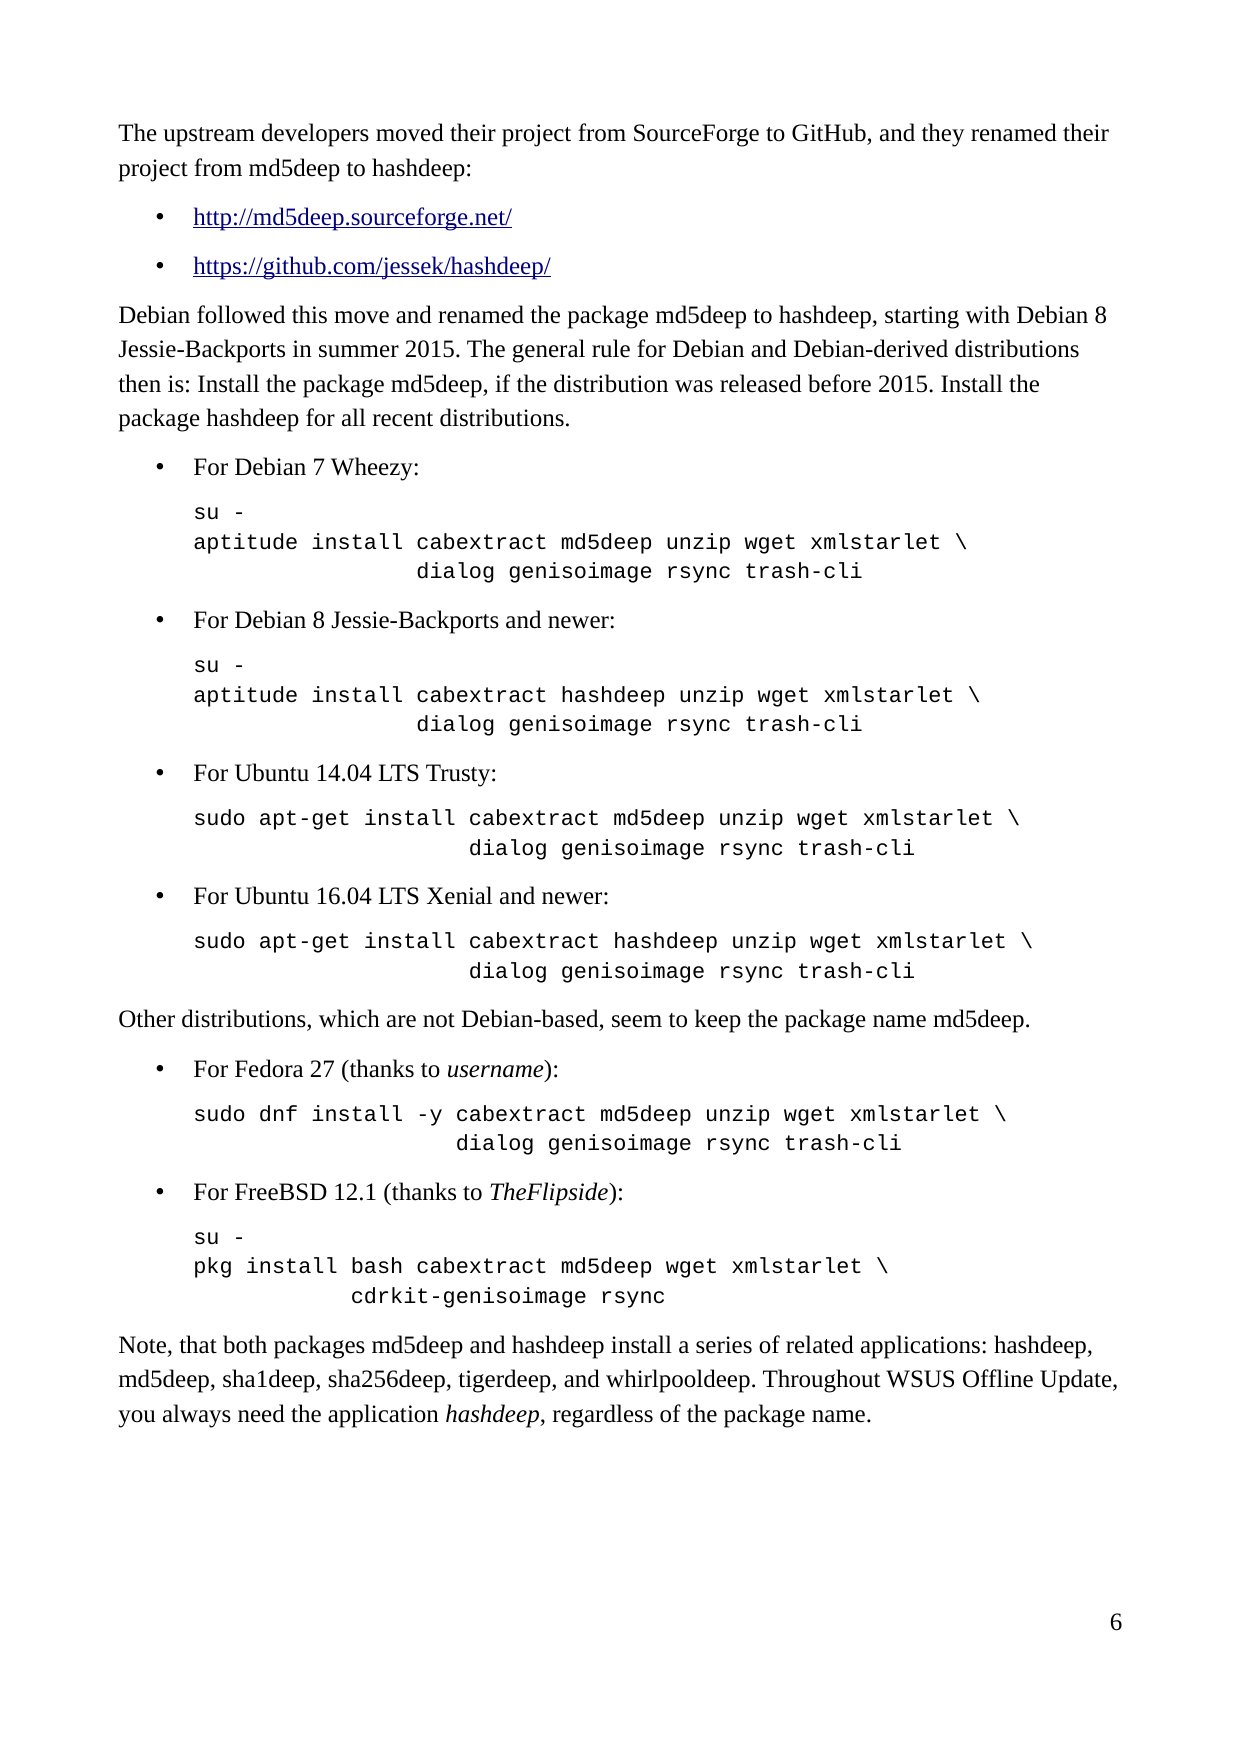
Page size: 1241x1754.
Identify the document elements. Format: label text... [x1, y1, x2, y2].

list http://md5deep.sourceforge.net/ [156, 202, 1122, 230]
list pkg install bash cabextract md5deep wget xmlstarlet \ [156, 1256, 1122, 1280]
list su - [156, 654, 1122, 679]
list sudo dnf install -y cabextract md5deep unzip wget xmlstarlet \ dialog genisoimage rsync trash-cli [156, 1103, 1122, 1157]
list su - [156, 1226, 1122, 1251]
list https://github.com/jessek/hashdeep/ [156, 251, 1122, 279]
list For Ubuntu 16.04 LTS Xenial and newer: [156, 881, 1122, 910]
list For Fedora 27 (thanks to username): [156, 1054, 1122, 1082]
text Debian followed this move and renamed the package md5deep to hashdeep, starting with Debian 8 Jessie-Backports in summer 2015. The general rule for Debian and Debian-derived distributions then is: Install the package md5deep, if the distribution was released before 2015. Install the package hashdeep for all recent distributions. [118, 300, 1122, 432]
list For Debian 7 Wheezy: [156, 452, 1122, 481]
list cdrkit-genisoimage rsync [156, 1285, 1122, 1310]
list For Ubuntu 14.04 LTS Trusty: [156, 758, 1122, 787]
list For Debian 8 Jessie-Backports and newer: [156, 605, 1122, 634]
text The upstream developers moved their project from SourceForge to GitHub, and they renamed their project from md5deep to hashdeep: [118, 118, 1122, 181]
list aptitude install cabextract hashdeep unzip wget xmlstarlet \ dialog genisoimage rsync trash-cli [156, 684, 1122, 738]
list For FreeBSD 12.1 (thanks to TheFlipside): [156, 1177, 1122, 1206]
list su - [156, 501, 1122, 526]
list sudo apt-get install cabextract hashdeep unzip wget xmlstarlet \ dialog genisoimage rsync trash-cli [156, 930, 1122, 985]
text Other distributions, which are not Debian-based, seem to keep the package name md5deep. [118, 1004, 1122, 1033]
list aptitude install cabextract md5deep unzip wget xmlstarlet \ dialog genisoimage rsync trash-cli [156, 531, 1122, 586]
text Note, that both packages md5deep and hashdeep install a series of related applications: hashdeep, md5deep, sha1deep, sha256deep, tigerdeep, and whirlpooldeep. Throughout WSUS Offline Update, you always need the application hashdeep, regardless of the package name. [118, 1330, 1122, 1427]
list sudo apt-get install cabextract md5deep unzip wget xmlstarlet \ dialog genisoimage rsync trash-cli [156, 807, 1122, 862]
